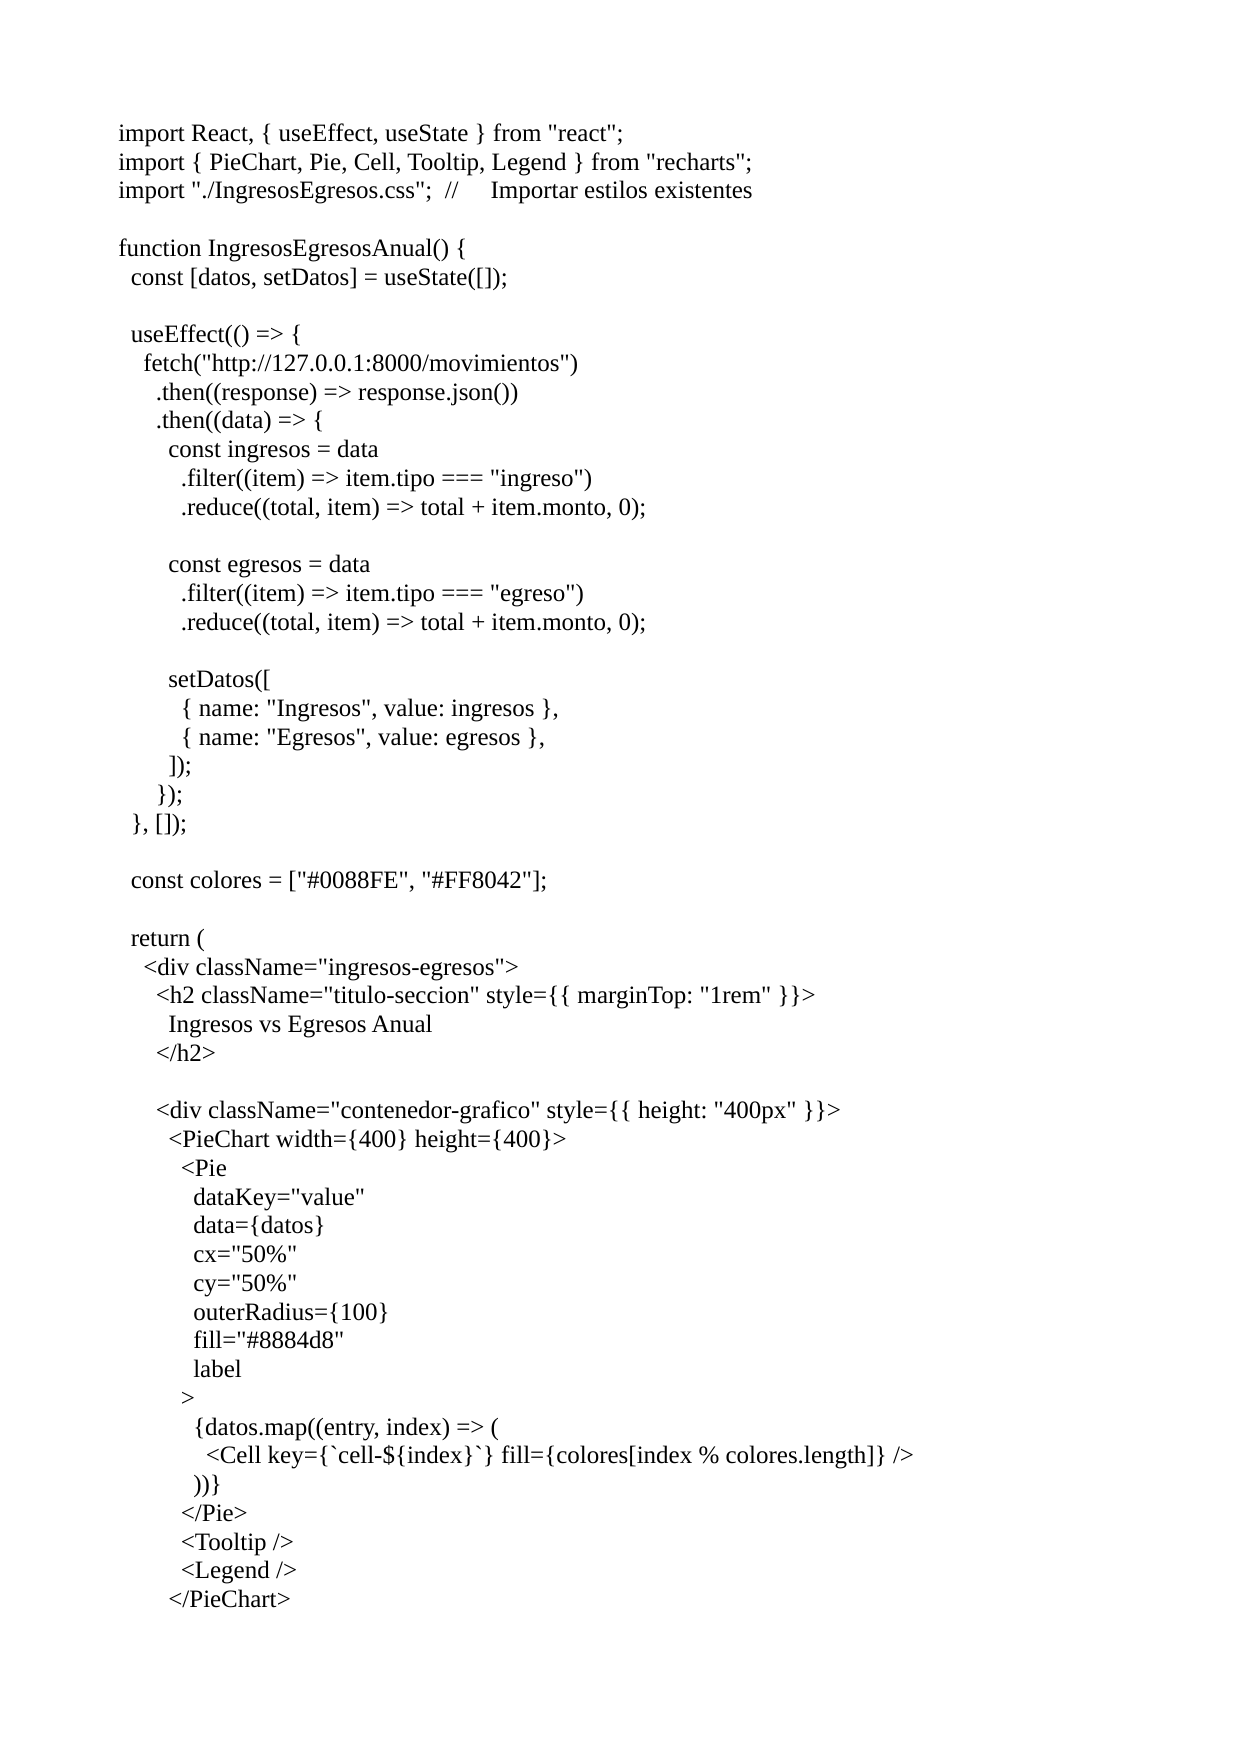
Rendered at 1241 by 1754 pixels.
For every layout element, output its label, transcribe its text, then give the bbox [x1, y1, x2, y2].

text }, []); [118, 808, 1122, 837]
text const egresos = data [118, 549, 1122, 578]
text fill="#8884d8" [118, 1326, 1122, 1354]
text > [118, 1383, 1122, 1412]
text useEffect(() => { [118, 319, 1122, 348]
text <PieChart width={400} height={400}> [118, 1124, 1122, 1153]
text cy="50%" [118, 1268, 1122, 1297]
text .then((data) => { [118, 406, 1122, 434]
text label [118, 1354, 1122, 1383]
text <Cell key={`cell-${index}`} fill={colores[index % colores.length]} /> [118, 1441, 1122, 1469]
text outerRadius={100} [118, 1297, 1122, 1326]
text {datos.map((entry, index) => ( [118, 1412, 1122, 1441]
text { name: "Ingresos", value: ingresos }, [118, 693, 1122, 722]
text .reduce((total, item) => total + item.monto, 0); [118, 492, 1122, 521]
text Ingresos vs Egresos Anual [118, 1009, 1122, 1038]
text { name: "Egresos", value: egresos }, [118, 722, 1122, 751]
text <div className="ingresos-egresos"> [118, 952, 1122, 981]
text }); [118, 779, 1122, 808]
text .filter((item) => item.tipo === "egreso") [118, 578, 1122, 607]
text <Pie [118, 1153, 1122, 1182]
text .then((response) => response.json()) [118, 377, 1122, 406]
text return ( [118, 923, 1122, 952]
text function IngresosEgresosAnual() { [118, 233, 1122, 262]
text setDatos([ [118, 664, 1122, 693]
text data={datos} [118, 1211, 1122, 1239]
text ]); [118, 751, 1122, 779]
text const ingresos = data [118, 434, 1122, 463]
text <div className="contenedor-grafico" style={{ height: "400px" }}> [118, 1096, 1122, 1124]
text const [datos, setDatos] = useState([]); [118, 262, 1122, 291]
text const colores = ["#0088FE", "#FF8042"]; [118, 866, 1122, 894]
text cx="50%" [118, 1239, 1122, 1268]
text .reduce((total, item) => total + item.monto, 0); [118, 607, 1122, 636]
text import React, { useEffect, useState } from "react"; [118, 118, 1122, 147]
text </h2> [118, 1038, 1122, 1067]
text <h2 className="titulo-seccion" style={{ marginTop: "1rem" }}> [118, 981, 1122, 1009]
text import { PieChart, Pie, Cell, Tooltip, Legend } from "recharts"; [118, 147, 1122, 176]
text </Pie> [118, 1498, 1122, 1527]
text .filter((item) => item.tipo === "ingreso") [118, 463, 1122, 492]
text dataKey="value" [118, 1182, 1122, 1211]
text import "./IngresosEgresos.css"; // ✅ Importar estilos existentes [118, 176, 1122, 204]
text <Legend /> [118, 1556, 1122, 1584]
text fetch("http://127.0.0.1:8000/movimientos") [118, 348, 1122, 377]
text </PieChart> [118, 1584, 1122, 1613]
text ))} [118, 1469, 1122, 1498]
text <Tooltip /> [118, 1527, 1122, 1556]
